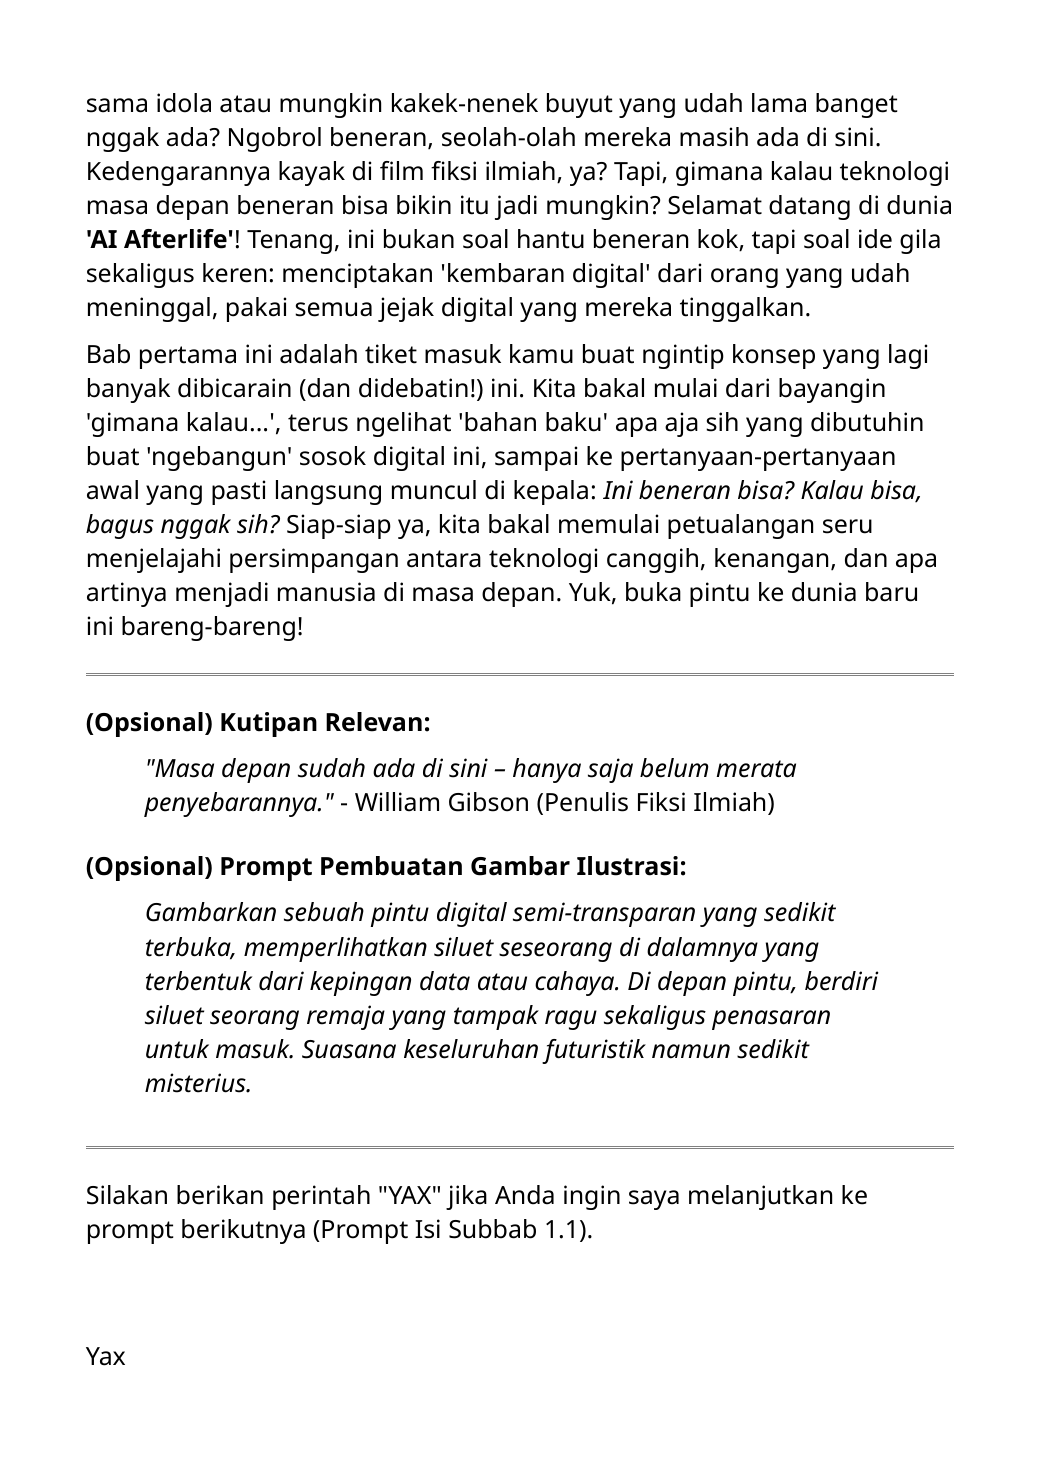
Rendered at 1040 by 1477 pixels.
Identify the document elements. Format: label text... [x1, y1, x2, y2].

text (Opsional) Prompt Pembuatan Gambar Ilustrasi: [86, 848, 954, 883]
text Silakan berikan perintah "YAX" jika Anda ingin saya melanjutkan ke prompt berikutnya (Prompt Isi Subbab 1.1). [86, 1178, 954, 1246]
text "Masa depan sudah ada di sini – hanya saja belum merata penyebarannya." - William Gibson (Penulis Fiksi Ilmiah) [144, 751, 895, 819]
text Yax [86, 1339, 954, 1373]
text Bab pertama ini adalah tiket masuk kamu buat ngintip konsep yang lagi banyak dibicarain (dan didebatin!) ini. Kita bakal mulai dari bayangin 'gimana kalau...', terus ngelihat 'bahan baku' apa aja sih yang dibutuhin buat 'ngebangun' sosok digital ini, sampai ke pertanyaan-pertanyaan awal yang pasti langsung muncul di kepala: Ini beneran bisa? Kalau bisa, bagus nggak sih? Siap-siap ya, kita bakal memulai petualangan seru menjelajahi persimpangan antara teknologi canggih, kenangan, dan apa artinya menjadi manusia di masa depan. Yuk, buka pintu ke dunia baru ini bareng-bareng! [86, 336, 954, 643]
text Gambarkan sebuah pintu digital semi-transparan yang sedikit terbuka, memperlihatkan siluet seseorang di dalamnya yang terbentuk dari kepingan data atau cahaya. Di depan pintu, berdiri siluet seorang remaja yang tampak ragu sekaligus penasaran untuk masuk. Suasana keseluruhan futuristik namun sedikit misterius. [144, 895, 895, 1099]
text (Opsional) Kutipan Relevan: [86, 704, 954, 738]
text sama idola atau mungkin kakek-nenek buyut yang udah lama banget nggak ada? Ngobrol beneran, seolah-olah mereka masih ada di sini. Kedengarannya kayak di film fiksi ilmiah, ya? Tapi, gimana kalau teknologi masa depan beneran bisa bikin itu jadi mungkin? Selamat datang di dunia 'AI Afterlife'! Tenang, ini bukan soal hantu beneran kok, tapi soal ide gila sekaligus keren: menciptakan 'kembaran digital' dari orang yang udah meninggal, pakai semua jejak digital yang mereka tinggalkan. [86, 86, 954, 324]
